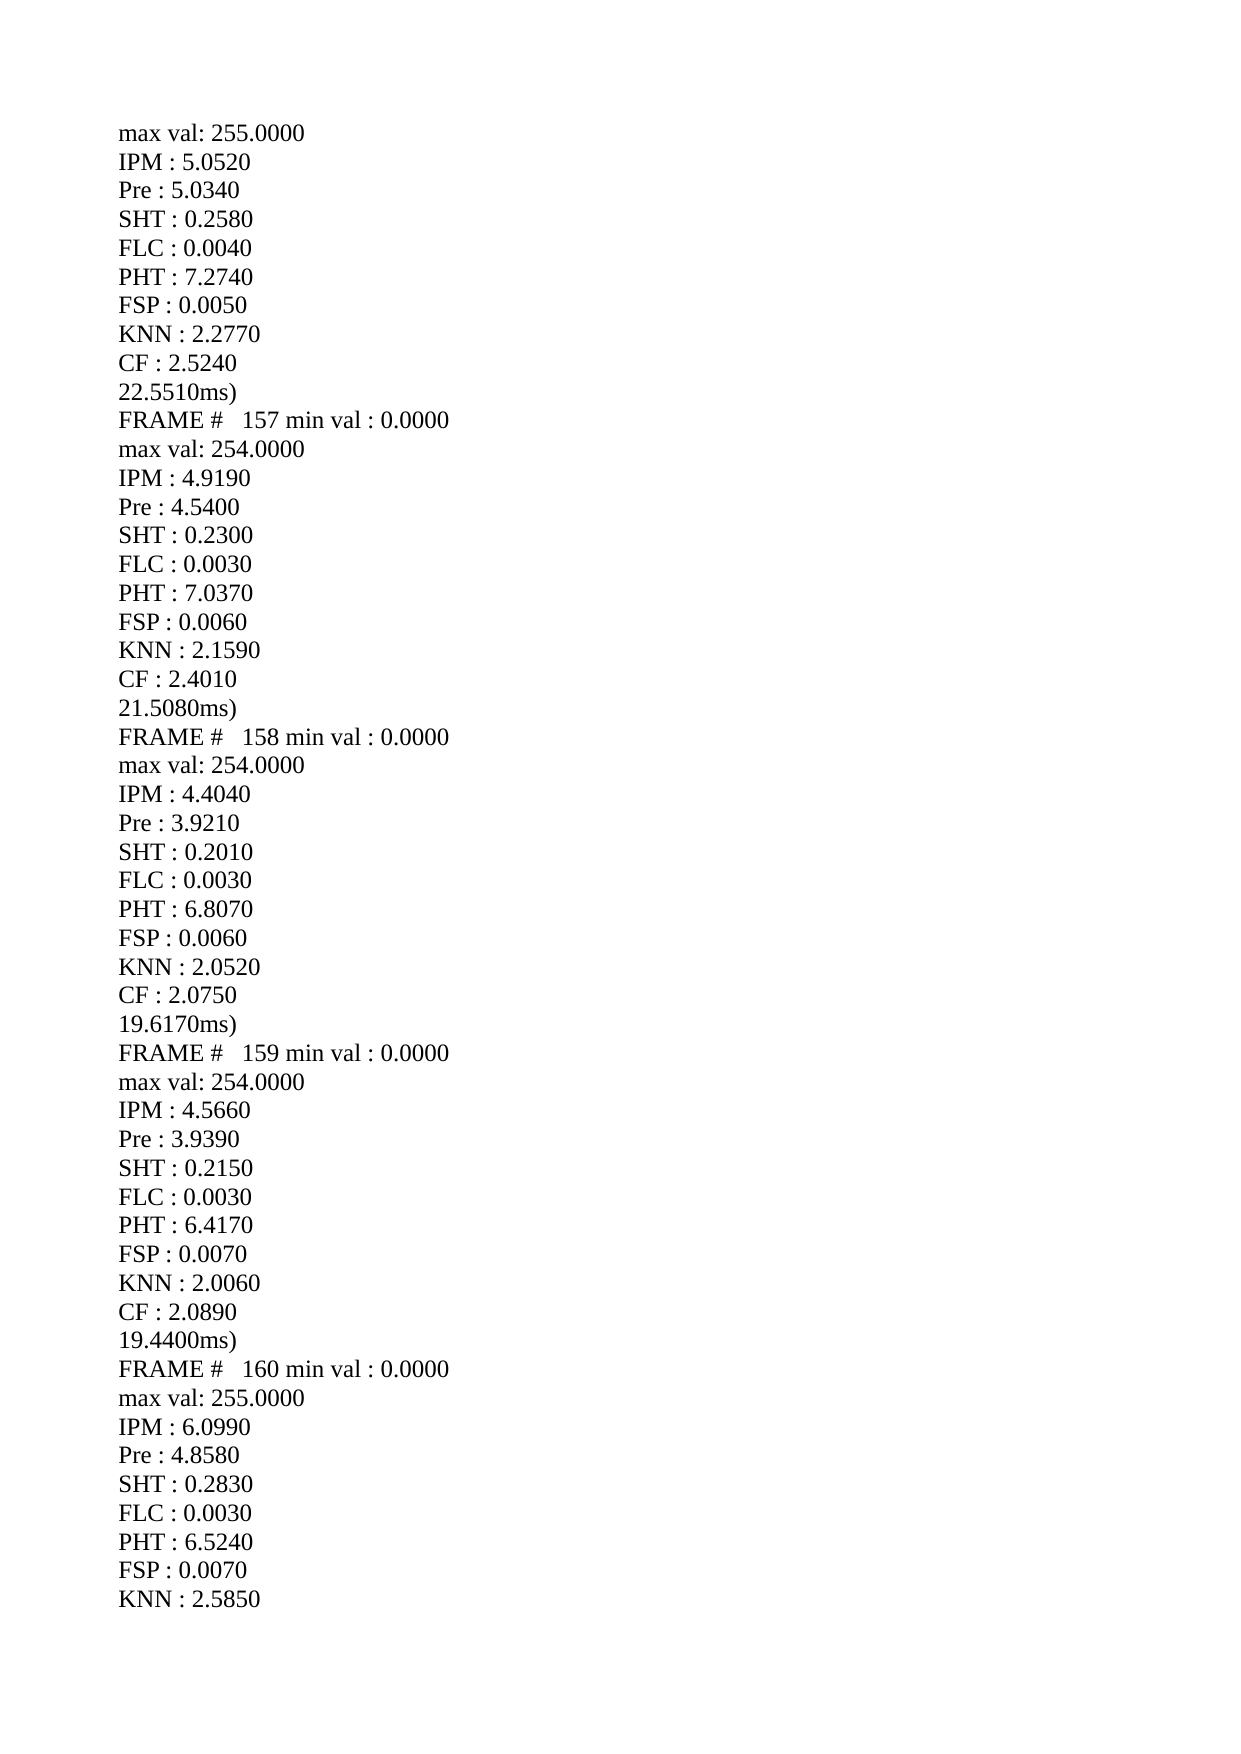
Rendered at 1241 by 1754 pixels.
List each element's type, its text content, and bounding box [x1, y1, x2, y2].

text IPM : 4.9190 [118, 463, 1122, 492]
text IPM : 4.5660 [118, 1096, 1122, 1124]
text FLC : 0.0030 [118, 549, 1122, 578]
text Pre : 5.0340 [118, 176, 1122, 204]
text 19.4400ms) [118, 1326, 1122, 1354]
text FSP : 0.0060 [118, 923, 1122, 952]
text max val: 255.0000 [118, 118, 1122, 147]
text FSP : 0.0060 [118, 607, 1122, 636]
text max val: 254.0000 [118, 751, 1122, 779]
text CF : 2.4010 [118, 664, 1122, 693]
text PHT : 6.4170 [118, 1211, 1122, 1239]
text max val: 255.0000 [118, 1383, 1122, 1412]
text KNN : 2.0520 [118, 952, 1122, 981]
text CF : 2.5240 [118, 348, 1122, 377]
text SHT : 0.2830 [118, 1469, 1122, 1498]
text max val: 254.0000 [118, 1067, 1122, 1096]
text FSP : 0.0050 [118, 291, 1122, 319]
text PHT : 6.8070 [118, 894, 1122, 923]
text FSP : 0.0070 [118, 1556, 1122, 1584]
text 19.6170ms) [118, 1009, 1122, 1038]
text Pre : 3.9390 [118, 1124, 1122, 1153]
text FRAME # 159 min val : 0.0000 [118, 1038, 1122, 1067]
text FLC : 0.0030 [118, 866, 1122, 894]
text max val: 254.0000 [118, 434, 1122, 463]
text IPM : 5.0520 [118, 147, 1122, 176]
text SHT : 0.2580 [118, 204, 1122, 233]
text CF : 2.0890 [118, 1297, 1122, 1326]
text 22.5510ms) [118, 377, 1122, 406]
text FRAME # 158 min val : 0.0000 [118, 722, 1122, 751]
text KNN : 2.2770 [118, 319, 1122, 348]
text FLC : 0.0040 [118, 233, 1122, 262]
text IPM : 6.0990 [118, 1412, 1122, 1441]
text KNN : 2.0060 [118, 1268, 1122, 1297]
text Pre : 4.8580 [118, 1441, 1122, 1469]
text KNN : 2.5850 [118, 1584, 1122, 1613]
text FSP : 0.0070 [118, 1239, 1122, 1268]
text PHT : 6.5240 [118, 1527, 1122, 1556]
text SHT : 0.2300 [118, 521, 1122, 549]
text KNN : 2.1590 [118, 636, 1122, 664]
text SHT : 0.2150 [118, 1153, 1122, 1182]
text PHT : 7.0370 [118, 578, 1122, 607]
text FLC : 0.0030 [118, 1182, 1122, 1211]
text 21.5080ms) [118, 693, 1122, 722]
text FRAME # 160 min val : 0.0000 [118, 1354, 1122, 1383]
text PHT : 7.2740 [118, 262, 1122, 291]
text Pre : 3.9210 [118, 808, 1122, 837]
text FLC : 0.0030 [118, 1498, 1122, 1527]
text IPM : 4.4040 [118, 779, 1122, 808]
text Pre : 4.5400 [118, 492, 1122, 521]
text FRAME # 157 min val : 0.0000 [118, 406, 1122, 434]
text SHT : 0.2010 [118, 837, 1122, 866]
text CF : 2.0750 [118, 981, 1122, 1009]
